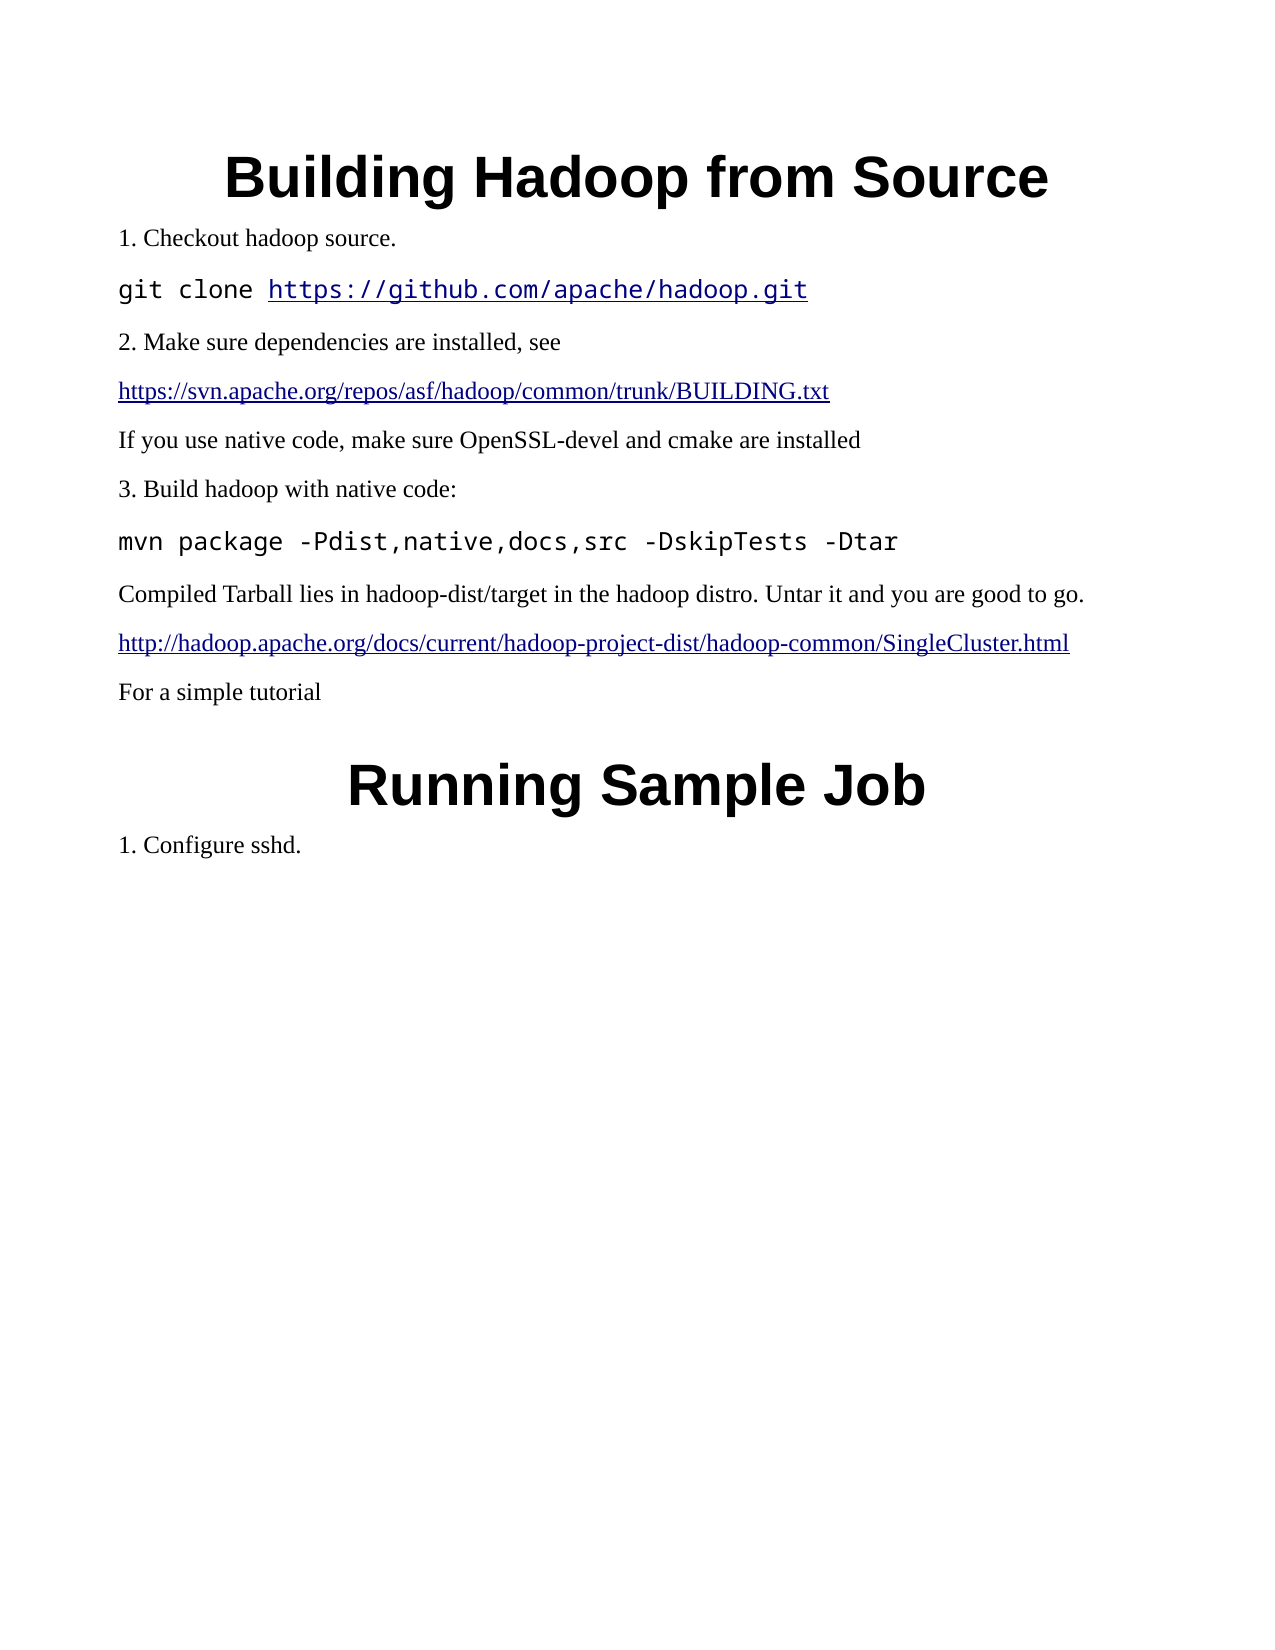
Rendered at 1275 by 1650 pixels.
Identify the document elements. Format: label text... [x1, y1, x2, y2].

text git clone https://github.com/apache/hadoop.git [118, 272, 1157, 306]
title Running Sample Job [118, 751, 1157, 818]
text https://svn.apache.org/repos/asf/hadoop/common/trunk/BUILDING.txt [118, 376, 1157, 405]
text If you use native code, make sure OpenSSL-devel and cmake are installed [118, 425, 1157, 454]
text 1. Checkout hadoop source. [118, 223, 1157, 251]
text For a simple tutorial [118, 677, 1157, 706]
text 3. Build hadoop with native code: [118, 474, 1157, 503]
title Building Hadoop from Source [118, 143, 1157, 210]
text mvn package -Pdist,native,docs,src -DskipTests -Dtar [118, 523, 1157, 557]
text 2. Make sure dependencies are installed, see [118, 327, 1157, 356]
text Compiled Tarball lies in hadoop-dist/target in the hadoop distro. Untar it and you are good to go. [118, 579, 1157, 608]
text 1. Configure sshd. [118, 831, 1157, 859]
text http://hadoop.apache.org/docs/current/hadoop-project-dist/hadoop-common/SingleCluster.html [118, 628, 1157, 657]
